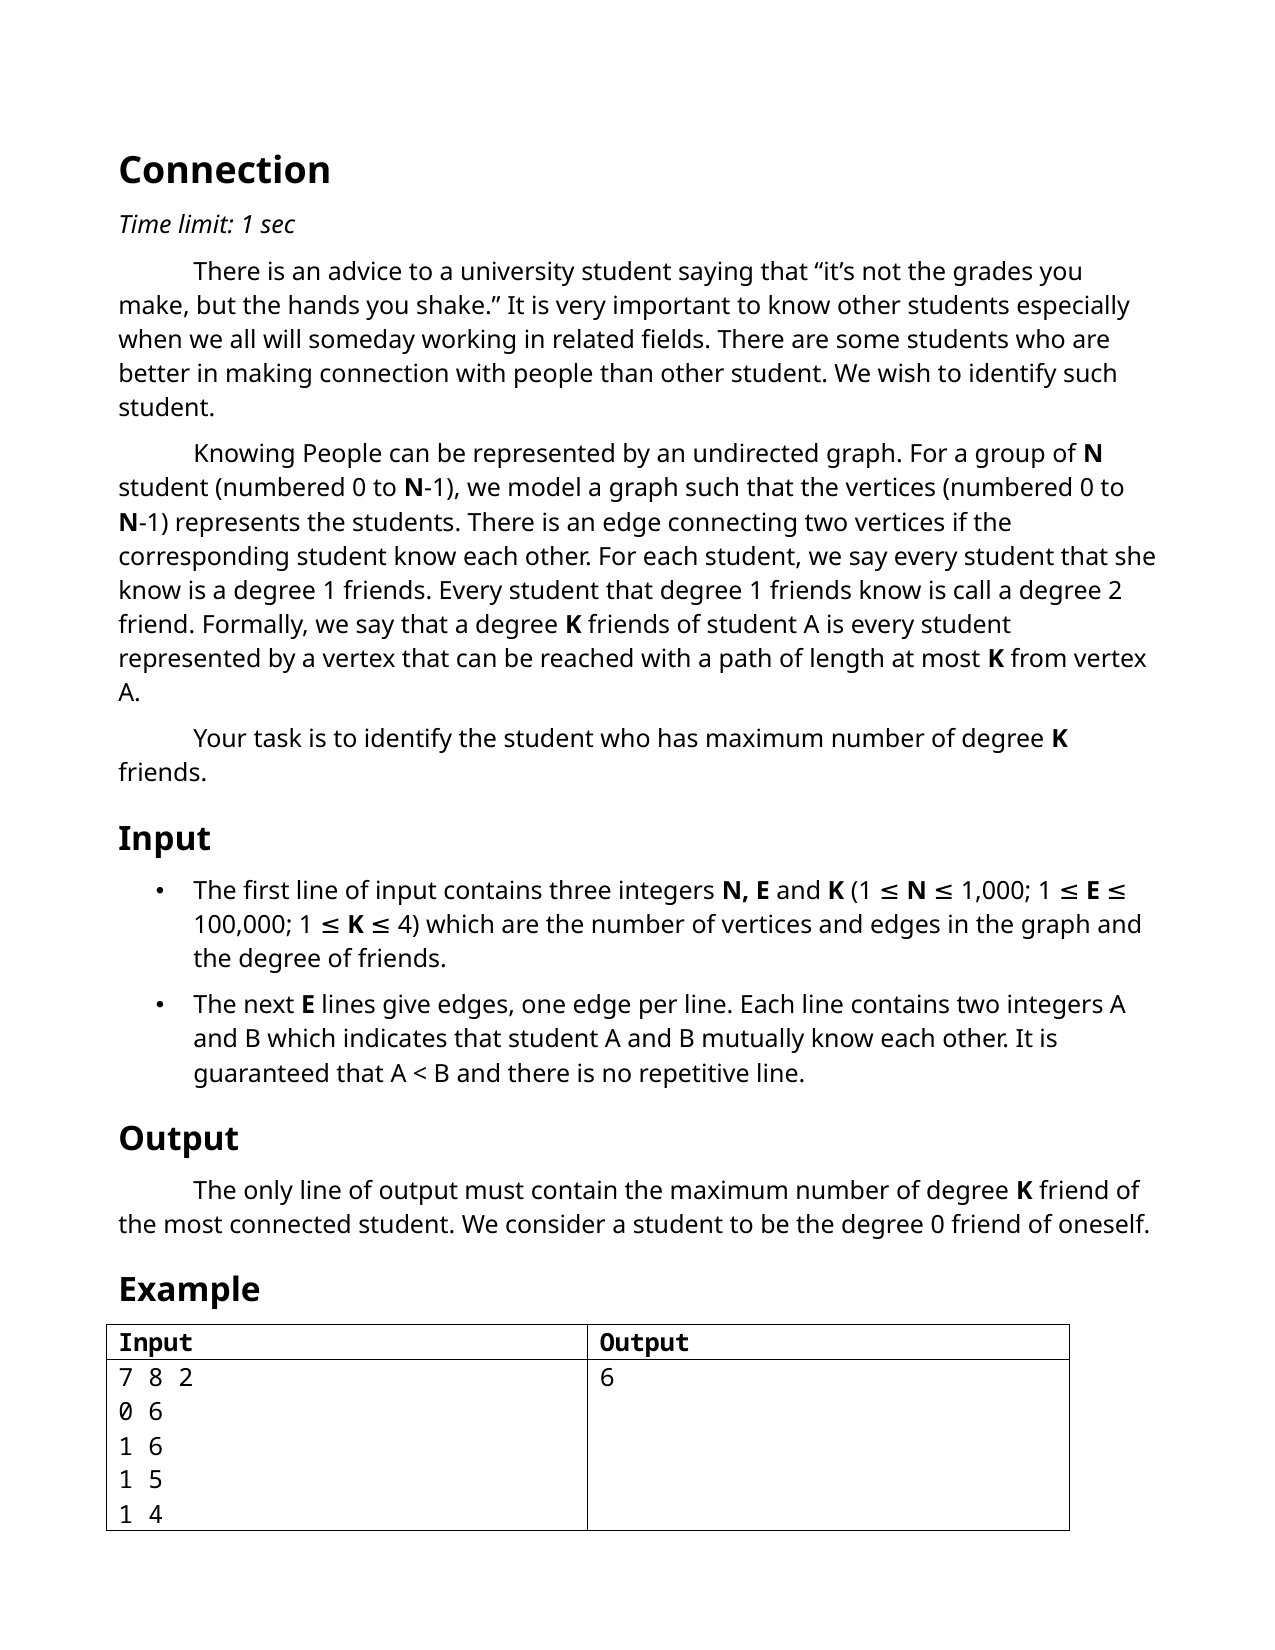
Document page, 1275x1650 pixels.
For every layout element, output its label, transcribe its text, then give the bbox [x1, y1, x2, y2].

text Knowing People can be represented by an undirected graph. For a group of N student (numbered 0 to N-1), we model a graph such that the vertices (numbered 0 to N-1) represents the students. There is an edge connecting two vertices if the corresponding student know each other. For each student, we say every student that she know is a degree 1 friends. Every student that degree 1 friends know is call a degree 2 friend. Formally, we say that a degree K friends of student A is every student represented by a vertex that can be reached with a path of length at most K from vertex A. [118, 436, 1157, 708]
list The next E lines give edges, one edge per line. Each line contains two integers A and B which indicates that student A and B mutually know each other. It is guaranteed that A < B and there is no repetitive line. [156, 987, 1157, 1089]
subtitle Example [118, 1266, 1157, 1311]
subtitle Output [118, 1114, 1157, 1160]
title Connection [118, 143, 1157, 194]
subtitle Input [118, 814, 1157, 860]
list The first line of input contains three integers N, E and K (1 ≤ N ≤ 1,000; 1 ≤ E ≤ 100,000; 1 ≤ K ≤ 4) which are the number of vertices and edges in the graph and the degree of friends. [156, 872, 1157, 974]
table_header Output [588, 1325, 1069, 1359]
text There is an advice to a university student saying that “it’s not the grades you make, but the hands you shake.” It is very important to know other students especially when we all will someday working in related fields. There are some students who are better in making connection with people than other student. We wish to identify such student. [118, 253, 1157, 423]
text Time limit: 1 sec [118, 207, 1157, 241]
text The only line of output must contain the maximum number of degree K friend of the most connected student. We consider a student to be the degree 0 friend of oneself. [118, 1172, 1157, 1241]
table_header Input [107, 1325, 587, 1359]
table_cell 7 8 2 0 6 1 6 1 5 1 4 [107, 1360, 587, 1530]
table_cell 6 [588, 1360, 1069, 1530]
text Your task is to identify the student who has maximum number of degree K friends. [118, 721, 1157, 789]
